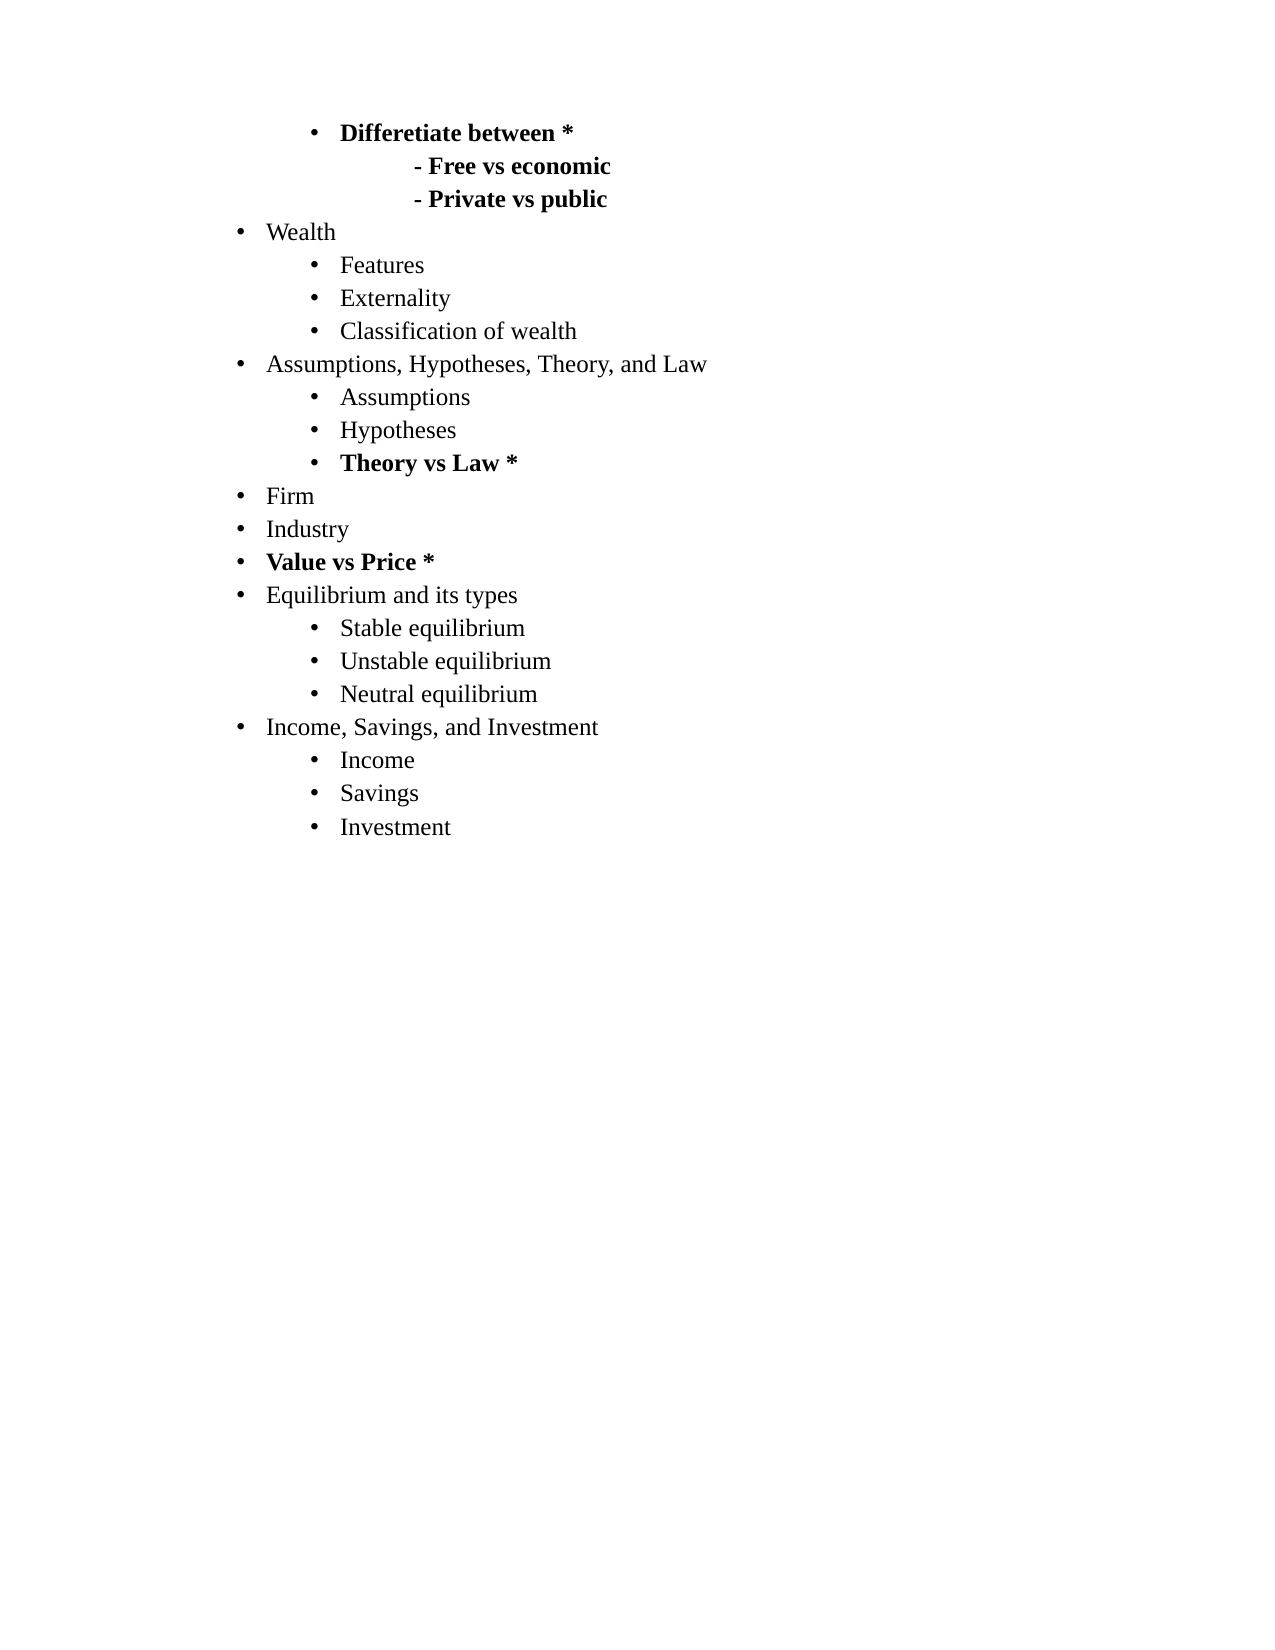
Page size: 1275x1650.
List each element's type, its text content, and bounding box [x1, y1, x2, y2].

list Savings [310, 778, 1157, 807]
list Wealth [236, 217, 1157, 246]
list Assumptions [310, 382, 1157, 411]
list Hypotheses [310, 415, 1157, 444]
list Classification of wealth [310, 316, 1157, 345]
list Equilibrium and its types [236, 580, 1157, 609]
list Stable equilibrium [310, 613, 1157, 642]
list Unstable equilibrium [310, 646, 1157, 675]
list Assumptions, Hypotheses, Theory, and Law [236, 349, 1157, 378]
list Industry [236, 514, 1157, 543]
list Externality [310, 283, 1157, 312]
list Investment [310, 812, 1157, 840]
list Value vs Price * [236, 547, 1157, 576]
list Neutral equilibrium [310, 679, 1157, 708]
list Firm [236, 481, 1157, 510]
list Differetiate between * - Free vs economic - Private vs public [310, 118, 1157, 213]
list Features [310, 250, 1157, 279]
list Theory vs Law * [310, 448, 1157, 477]
list Income [310, 746, 1157, 774]
list Income, Savings, and Investment [236, 712, 1157, 741]
